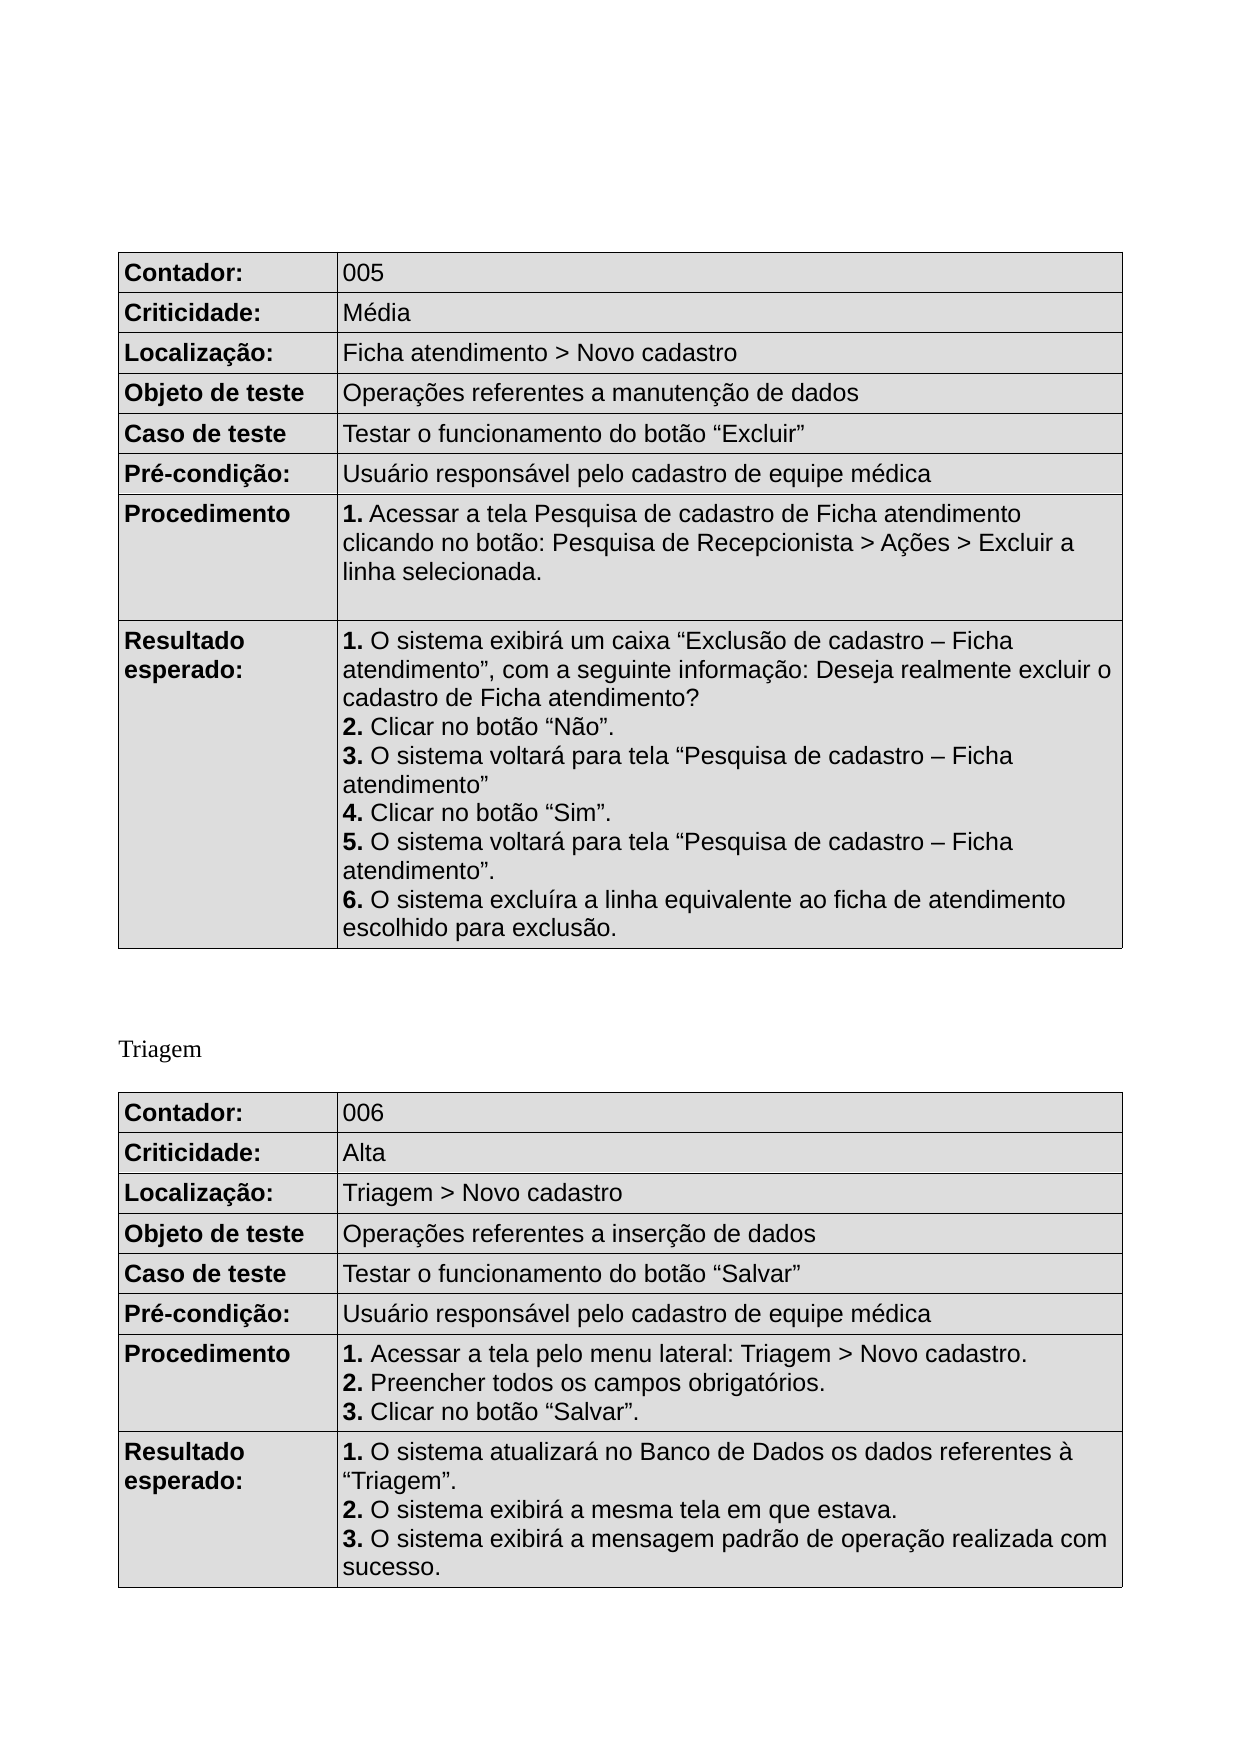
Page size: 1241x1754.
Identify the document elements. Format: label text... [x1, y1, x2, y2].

table_cell Usuário responsável pelo cadastro de equipe médica [338, 1294, 1122, 1334]
table_header 006 [338, 1093, 1122, 1132]
table_cell Resultado esperado: [119, 621, 337, 948]
table_cell Criticidade: [119, 1133, 337, 1172]
table_cell Triagem > Novo cadastro [338, 1174, 1122, 1213]
table_cell 1. O sistema atualizará no Banco de Dados os dados referentes à “Triagem”. 2. O sistema exibirá a mesma tela em que estava. 3. O sistema exibirá a mensagem padrão de operação realizada com sucesso. [338, 1432, 1122, 1587]
table_cell Média [338, 293, 1122, 332]
table_cell Operações referentes a inserção de dados [338, 1214, 1122, 1253]
table_cell 1. O sistema exibirá um caixa “Exclusão de cadastro – Ficha atendimento”, com a seguinte informação: Deseja realmente excluir o cadastro de Ficha atendimento? 2. Clicar no botão “Não”. 3. O sistema voltará para tela “Pesquisa de cadastro – Ficha atendimento” 4. Clicar no botão “Sim”. 5. O sistema voltará para tela “Pesquisa de cadastro – Ficha atendimento”. 6. O sistema excluíra a linha equivalente ao ficha de atendimento escolhido para exclusão. [338, 621, 1122, 948]
table_header Contador: [119, 253, 337, 292]
table_cell Caso de teste [119, 1254, 337, 1293]
table_cell Usuário responsável pelo cadastro de equipe médica [338, 454, 1122, 493]
table_cell Pré-condição: [119, 454, 337, 493]
table_cell Testar o funcionamento do botão “Salvar” [338, 1254, 1122, 1293]
table_cell Alta [338, 1133, 1122, 1172]
table_cell Ficha atendimento > Novo cadastro [338, 333, 1122, 373]
table_cell Testar o funcionamento do botão “Excluir” [338, 414, 1122, 453]
table_cell Pré-condição: [119, 1294, 337, 1334]
table_cell Resultado esperado: [119, 1432, 337, 1587]
table_cell Localização: [119, 333, 337, 373]
table_header 005 [338, 253, 1122, 292]
table_cell Operações referentes a manutenção de dados [338, 374, 1122, 413]
table_cell Objeto de teste [119, 1214, 337, 1253]
table_cell Objeto de teste [119, 374, 337, 413]
table_cell Procedimento [119, 495, 337, 620]
table_cell 1. Acessar a tela pelo menu lateral: Triagem > Novo cadastro. 2. Preencher todos os campos obrigatórios. 3. Clicar no botão “Salvar”. [338, 1335, 1122, 1431]
table_cell Caso de teste [119, 414, 337, 453]
table_cell Criticidade: [119, 293, 337, 332]
text Triagem [118, 1034, 1122, 1063]
table_cell Procedimento [119, 1335, 337, 1431]
table_cell Localização: [119, 1174, 337, 1213]
table_header Contador: [119, 1093, 337, 1132]
table_cell 1. Acessar a tela Pesquisa de cadastro de Ficha atendimento clicando no botão: Pesquisa de Recepcionista > Ações > Excluir a linha selecionada. [338, 495, 1122, 620]
